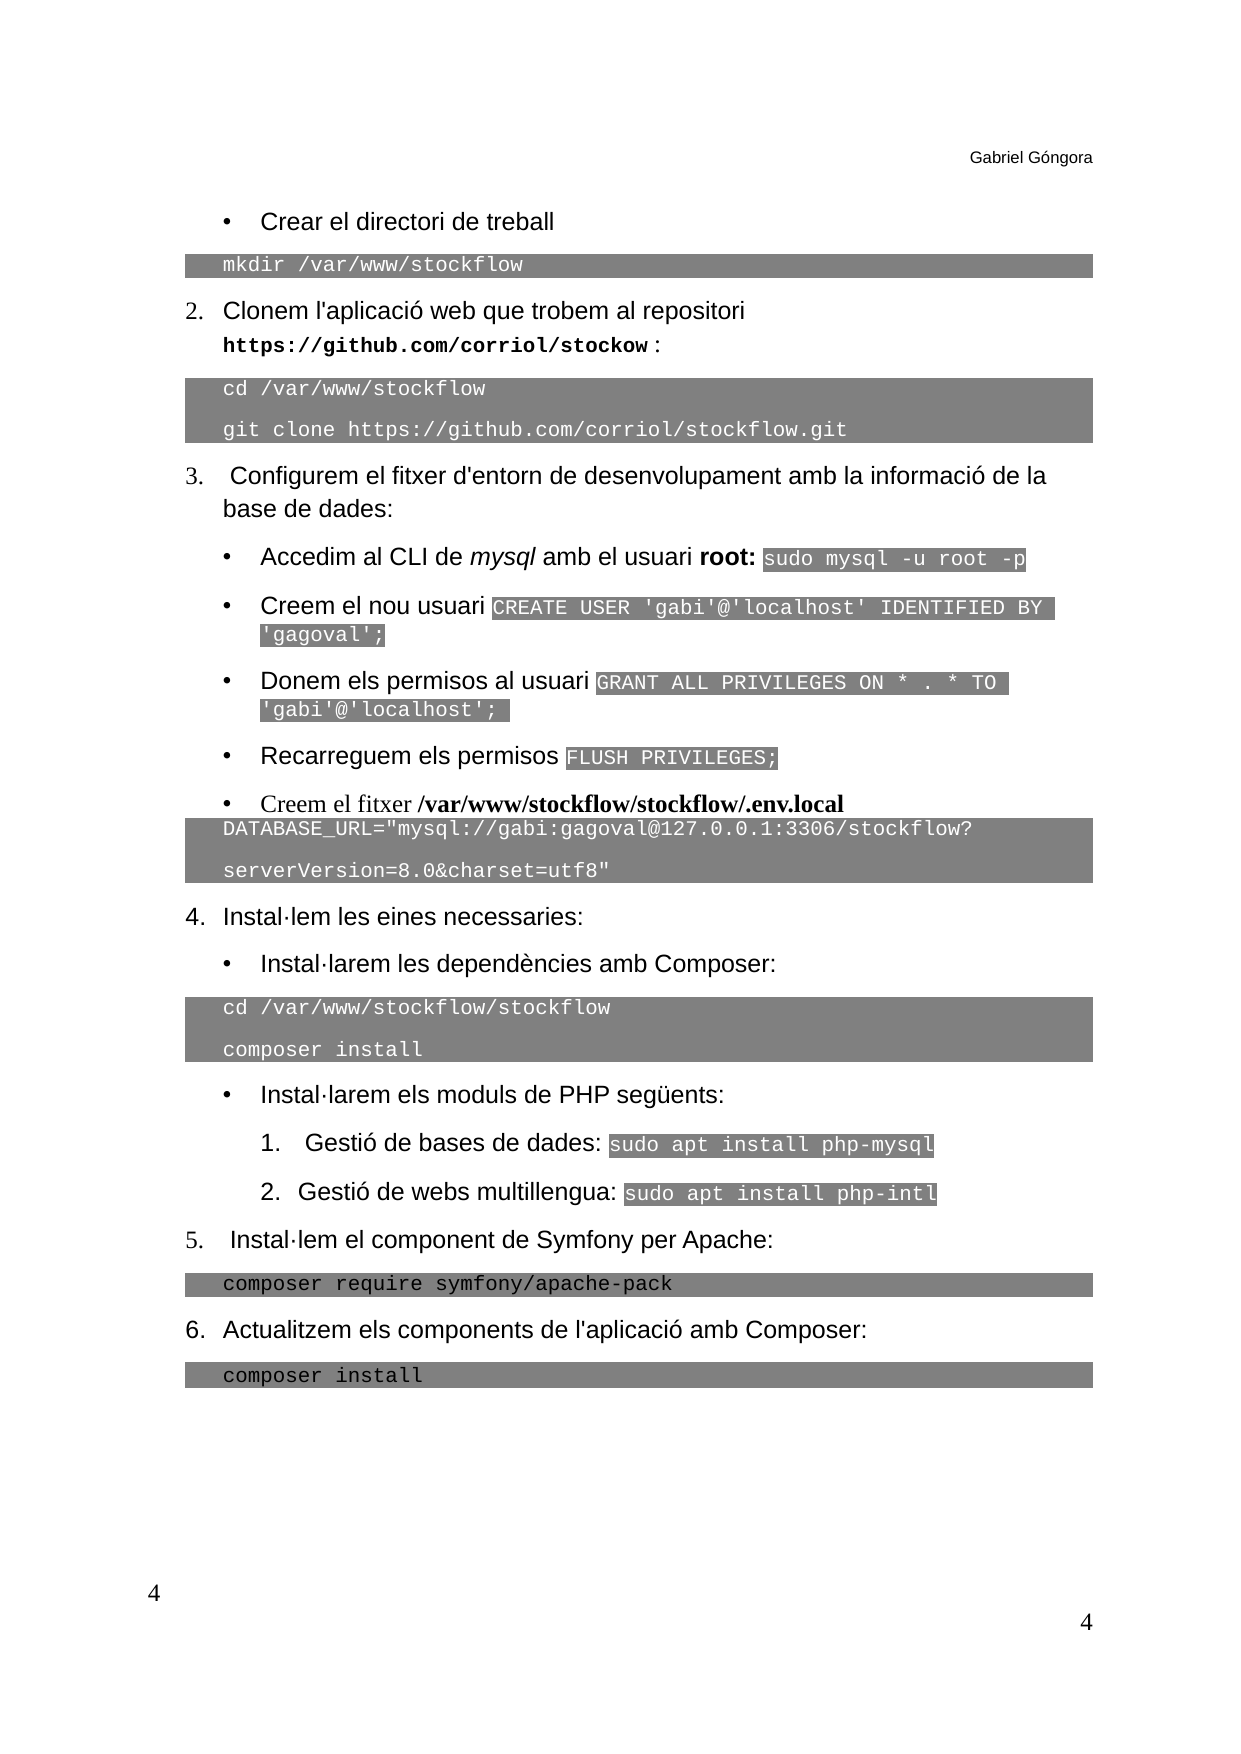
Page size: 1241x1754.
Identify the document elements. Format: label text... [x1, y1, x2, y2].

list DATABASE_URL="mysql://gabi:gagoval@127.0.0.1:3306/stockflow? [185, 818, 1093, 842]
list Instal·larem els moduls de PHP següents: [223, 1080, 1093, 1109]
list Creem el fitxer /var/www/stockflow/stockflow/.env.local [223, 789, 1093, 818]
list composer install [185, 1039, 1093, 1062]
list Gestió de webs multillengua: sudo apt install php-intl [260, 1177, 1093, 1206]
list cd /var/www/stockflow/stockflow [185, 997, 1093, 1021]
list composer require symfony/apache-pack [185, 1273, 1093, 1297]
list Donem els permisos al usuari GRANT ALL PRIVILEGES ON * . * TO 'gabi'@'localhost'; [223, 666, 1093, 722]
list Actualitzem els components de l'aplicació amb Composer: [185, 1315, 1093, 1344]
list cd /var/www/stockflow [185, 378, 1093, 401]
list composer install [185, 1362, 1093, 1388]
list Recarreguem els permisos FLUSH PRIVILEGES; [223, 741, 1093, 770]
list Instal·larem les dependències amb Composer: [223, 949, 1093, 978]
list Clonem l'aplicació web que trobem al repositori https://github.com/corriol/stockow : [185, 296, 1093, 359]
list mkdir /var/www/stockflow [185, 254, 1093, 278]
list Accedim al CLI de mysql amb el usuari root: sudo mysql -u root -p [223, 542, 1093, 572]
list git clone https://github.com/corriol/stockflow.git [185, 419, 1093, 443]
list Gestió de bases de dades: sudo apt install php-mysql [260, 1128, 1093, 1158]
list Instal·lem les eines necessaries: [185, 902, 1093, 930]
list serverVersion=8.0&charset=utf8" [185, 860, 1093, 883]
list Configurem el fitxer d'entorn de desenvolupament amb la informació de la base de dades: [185, 461, 1093, 523]
list Instal·lem el component de Symfony per Apache: [185, 1225, 1093, 1254]
list Crear el directori de treball [223, 207, 1093, 235]
list Creem el nou usuari CREATE USER 'gabi'@'localhost' IDENTIFIED BY 'gagoval'; [223, 591, 1093, 647]
